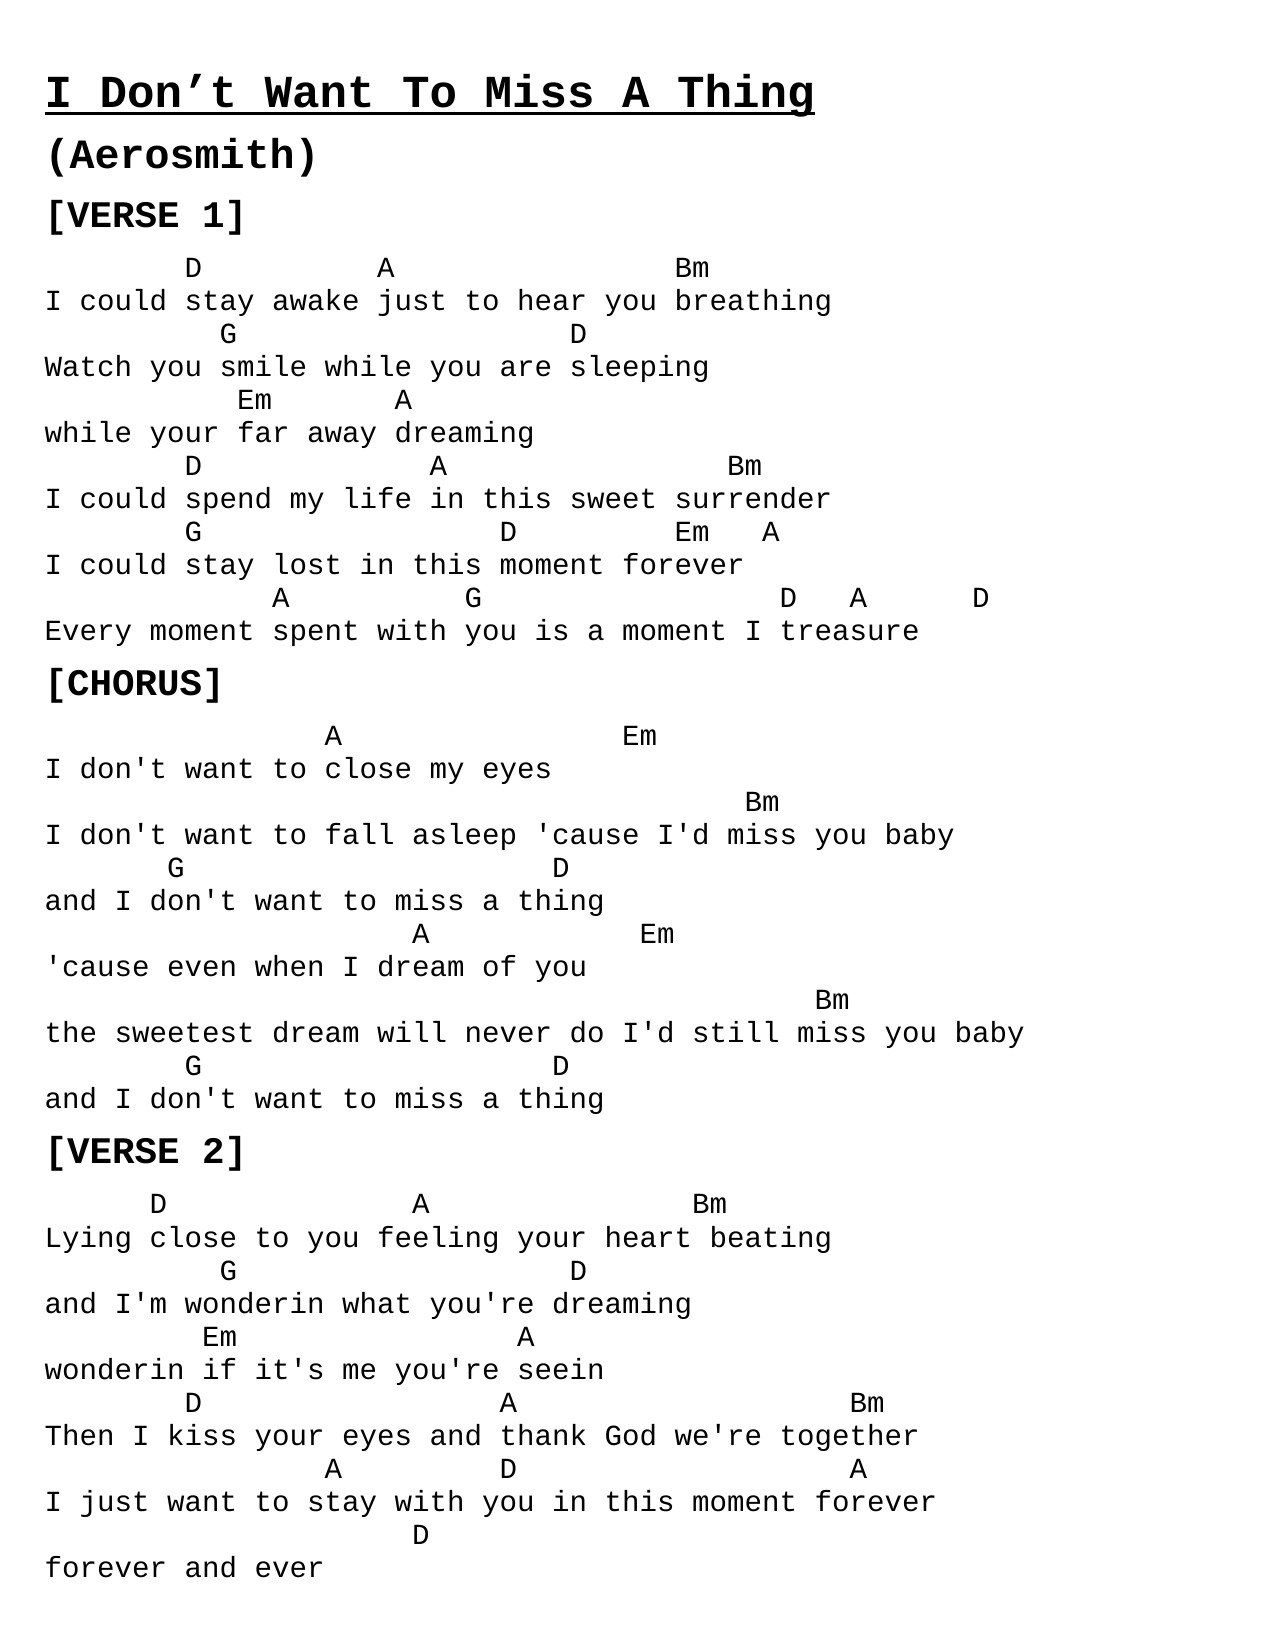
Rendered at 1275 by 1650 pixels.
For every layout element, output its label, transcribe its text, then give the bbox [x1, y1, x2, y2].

text G D [44, 1052, 1231, 1084]
text the sweetest dream will never do I'd still miss you baby [44, 1018, 1231, 1052]
text Em A [44, 1322, 1231, 1355]
text I don't want to close my eyes [44, 754, 1231, 787]
text D A Bm [44, 253, 1231, 286]
text Every moment spent with you is a moment I treasure [44, 616, 1231, 649]
text G D [44, 319, 1231, 352]
text Bm [44, 986, 1231, 1018]
text Then I kiss your eyes and thank God we're together [44, 1421, 1231, 1454]
text wonderin if it's me you're seein [44, 1355, 1231, 1388]
text forever and ever [44, 1553, 1231, 1586]
text Lying close to you feeling your heart beating [44, 1223, 1231, 1256]
subtitle [VERSE 1] [44, 196, 1231, 238]
subtitle (Aerosmith) [44, 134, 1231, 181]
text I could spend my life in this sweet surrender [44, 484, 1231, 517]
text I could stay awake just to hear you breathing [44, 286, 1231, 319]
subtitle I Don’t Want To Miss A Thing [44, 69, 1231, 121]
subtitle [VERSE 2] [44, 1132, 1231, 1175]
text 'cause even when I dream of you [44, 952, 1231, 986]
text G D [44, 853, 1231, 886]
text D A Bm [44, 1190, 1231, 1223]
text D [44, 1520, 1231, 1553]
text while your far away dreaming [44, 418, 1231, 451]
subtitle [CHORUS] [44, 664, 1231, 707]
text D A Bm [44, 1388, 1231, 1421]
text G D [44, 1256, 1231, 1289]
text I don't want to fall asleep 'cause I'd miss you baby [44, 820, 1231, 853]
text A D A [44, 1454, 1231, 1487]
text D A Bm [44, 451, 1231, 484]
text I could stay lost in this moment forever [44, 550, 1231, 583]
text Bm [44, 787, 1231, 820]
text A G D A D [44, 583, 1231, 616]
text and I'm wonderin what you're dreaming [44, 1289, 1231, 1322]
text A Em [44, 919, 1231, 952]
text A Em [44, 721, 1231, 754]
text G D Em A [44, 517, 1231, 550]
text and I don't want to miss a thing [44, 1084, 1231, 1118]
text Em A [44, 385, 1231, 418]
text Watch you smile while you are sleeping [44, 352, 1231, 385]
text and I don't want to miss a thing [44, 886, 1231, 919]
text I just want to stay with you in this moment forever [44, 1487, 1231, 1520]
